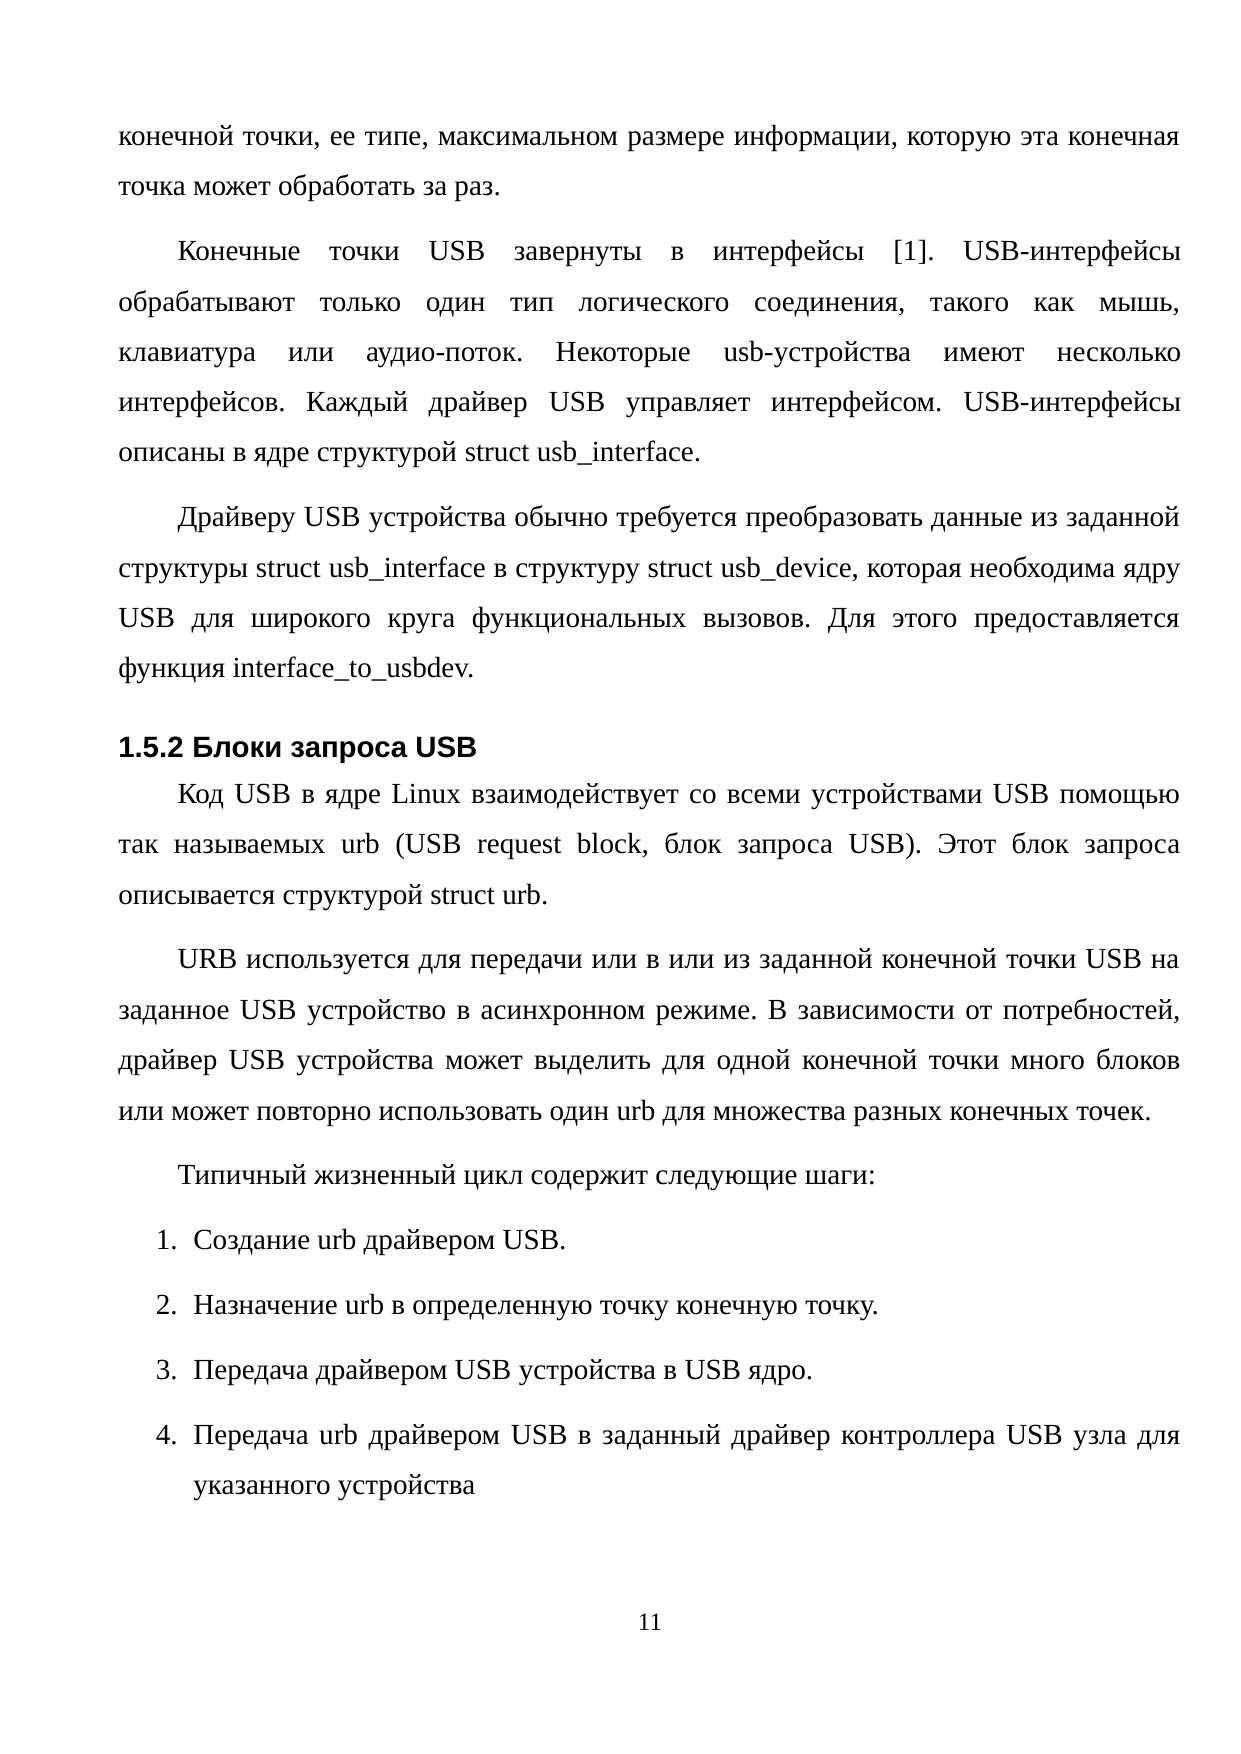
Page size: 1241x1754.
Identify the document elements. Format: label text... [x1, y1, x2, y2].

list Создание urb драйвером USB. [156, 1222, 1181, 1256]
text URB используется для передачи или в или из заданной конечной точки USB на заданное USB устройство в асинхронном режиме. В зависимости от потребностей, драйвер USB устройства может выделить для одной конечной точки много блоков или может повторно использовать один urb для множества разных конечных точек. [118, 942, 1181, 1126]
text Типичный жизненный цикл содержит следующие шаги: [118, 1157, 1181, 1191]
text Драйверу USB устройства обычно требуется преобразовать данные из заданной структуры struct usb_interface в структуру struct usb_device, которая необходима ядру USB для широкого круга функциональных вызовов. Для этого предоставляется функция interface_to_usbdev. [118, 499, 1181, 684]
list Передача драйвером USB устройства в USB ядро. [156, 1352, 1181, 1386]
subtitle Блоки запроса USB [118, 730, 1181, 764]
text Код USB в ядре Linux взаимодействует со всеми устройствами USB помощью так называемых urb (USB request block, блок запроса USB). Этот блок запроса описывается структурой struct urb. [118, 776, 1181, 910]
text конечной точки, ее типе, максимальном размере информации, которую эта конечная точка может обработать за раз. [118, 118, 1181, 202]
list Назначение urb в определенную точку конечную точку. [156, 1287, 1181, 1321]
list Передача urb драйвером USB в заданный драйвер контроллера USB узла для указанного устройства [156, 1417, 1181, 1501]
text Конечные точки USB завернуты в интерфейсы [1]. USB-интерфейсы обрабатывают только один тип логического соединения, такого как мышь, клавиатура или аудио-поток. Некоторые usb-устройства имеют несколько интерфейсов. Каждый драйвер USB управляет интерфейсом. USB-интерфейсы описаны в ядре структурой struct usb_interface. [118, 233, 1181, 468]
